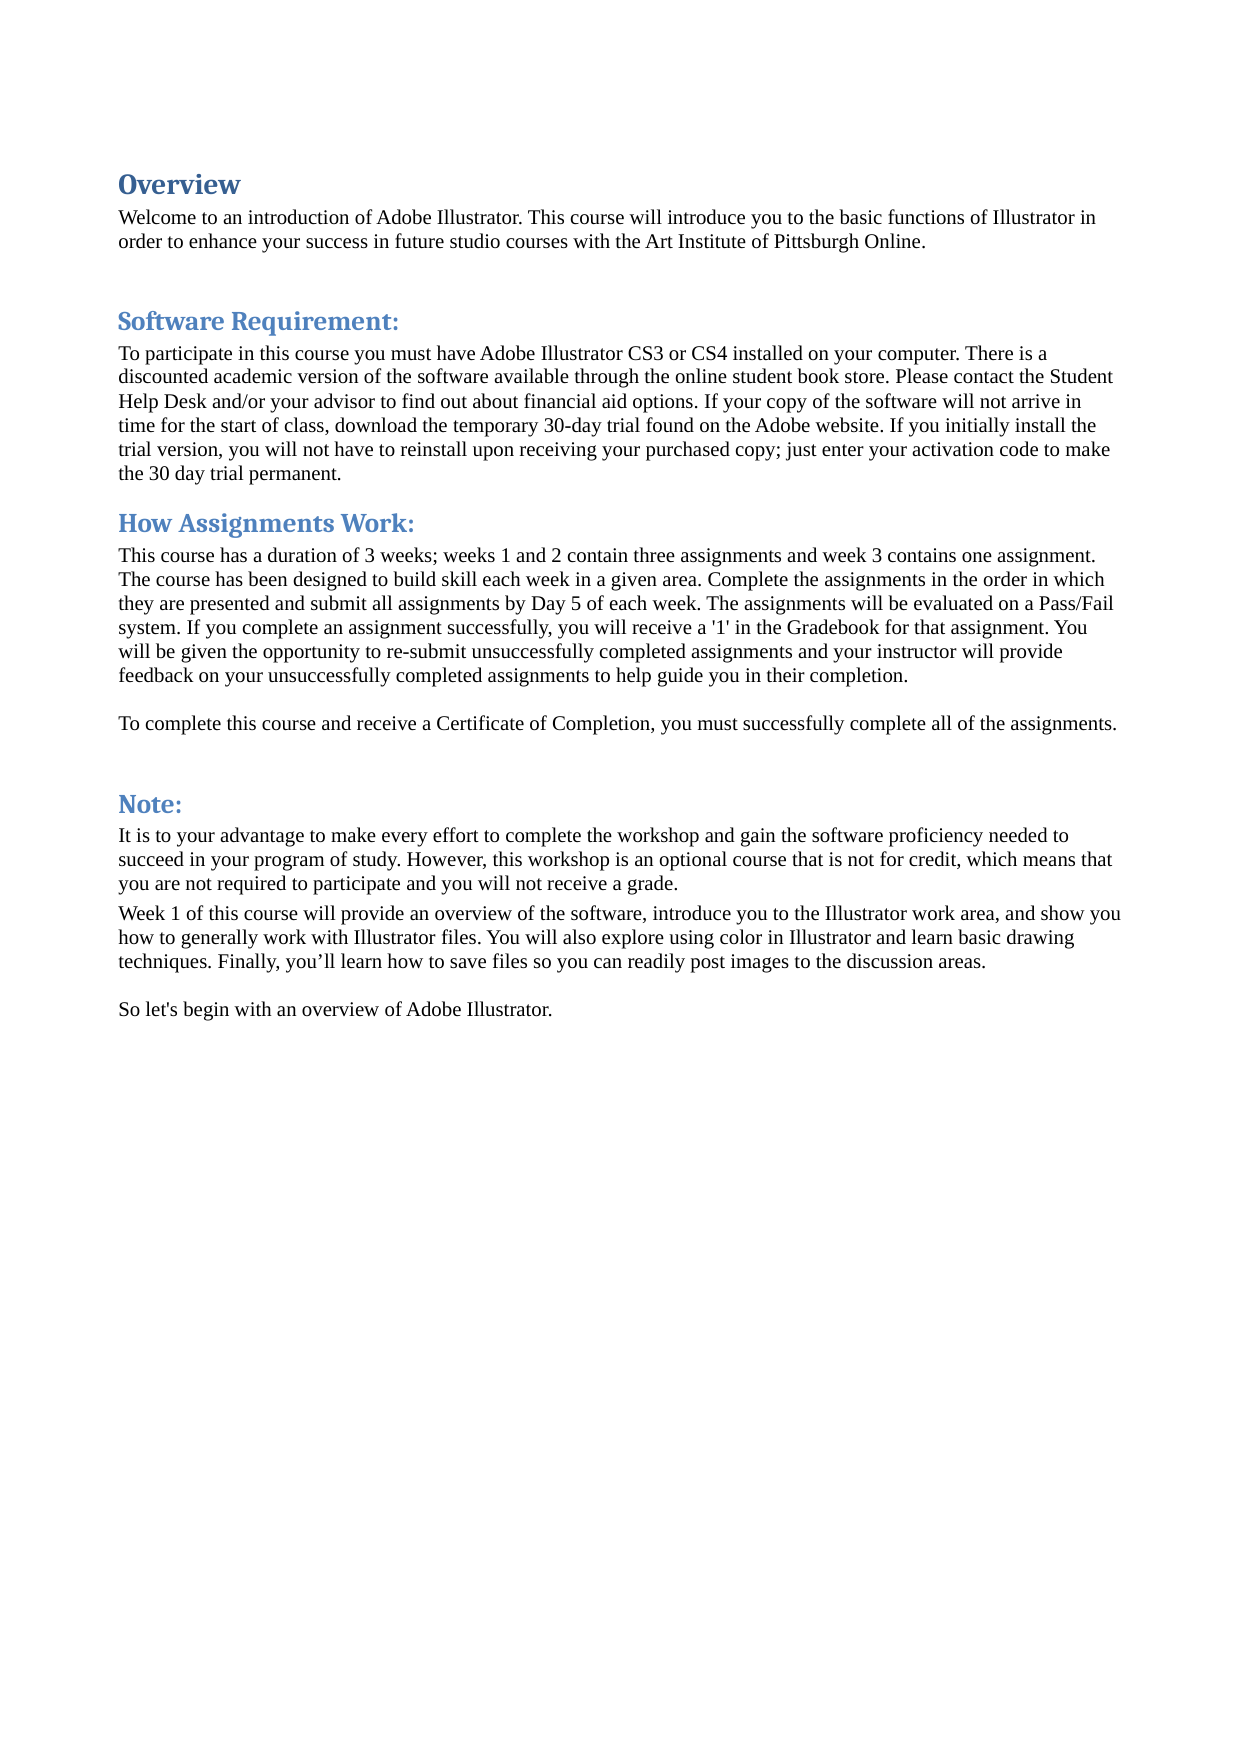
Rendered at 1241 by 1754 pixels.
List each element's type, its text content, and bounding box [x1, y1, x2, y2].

subtitle Note: [118, 789, 1122, 820]
text Week 1 of this course will provide an overview of the software, introduce you to the Illustrator work area, and show you how to generally work with Illustrator files. You will also explore using color in Illustrator and learn basic drawing techniques. Finally, you’ll learn how to save files so you can readily post images to the discussion areas. So let's begin with an overview of Adobe Illustrator. [118, 901, 1122, 1021]
text Welcome to an introduction of Adobe Illustrator. This course will introduce you to the basic functions of Illustrator in order to enhance your success in future studio courses with the Art Institute of Pittsburgh Online. [118, 204, 1122, 253]
text To participate in this course you must have Adobe Illustrator CS3 or CS4 installed on your computer. There is a discounted academic version of the software available through the online student book store. Please contact the Student Help Desk and/or your advisor to find out about financial aid options. If your copy of the software will not arrive in time for the start of class, download the temporary 30-day trial found on the Adobe website. If you initially install the trial version, you will not have to reinstall upon receiving your purchased copy; just enter your activation code to make the 30 day trial permanent. [118, 340, 1122, 485]
text It is to your advantage to make every effort to complete the workshop and gain the software proficiency needed to succeed in your program of study. However, this workshop is an optional course that is not for credit, which means that you are not required to participate and you will not receive a grade. [118, 823, 1122, 895]
subtitle How Assignments Work: [118, 508, 1122, 540]
text This course has a duration of 3 weeks; weeks 1 and 2 contain three assignments and week 3 contains one assignment. The course has been designed to build skill each week in a given area. Complete the assignments in the order in which they are presented and submit all assignments by Day 5 of each week. The assignments will be evaluated on a Pass/Fail system. If you complete an assignment successfully, you will receive a '1' in the Gradebook for that assignment. You will be given the opportunity to re-submit unsuccessfully completed assignments and your instructor will provide feedback on your unsuccessfully completed assignments to help guide you in their completion. To complete this course and receive a Certificate of Completion, you must successfully complete all of the assignments. [118, 543, 1122, 735]
subtitle Overview [118, 168, 1122, 202]
subtitle Software Requirement: [118, 306, 1122, 337]
